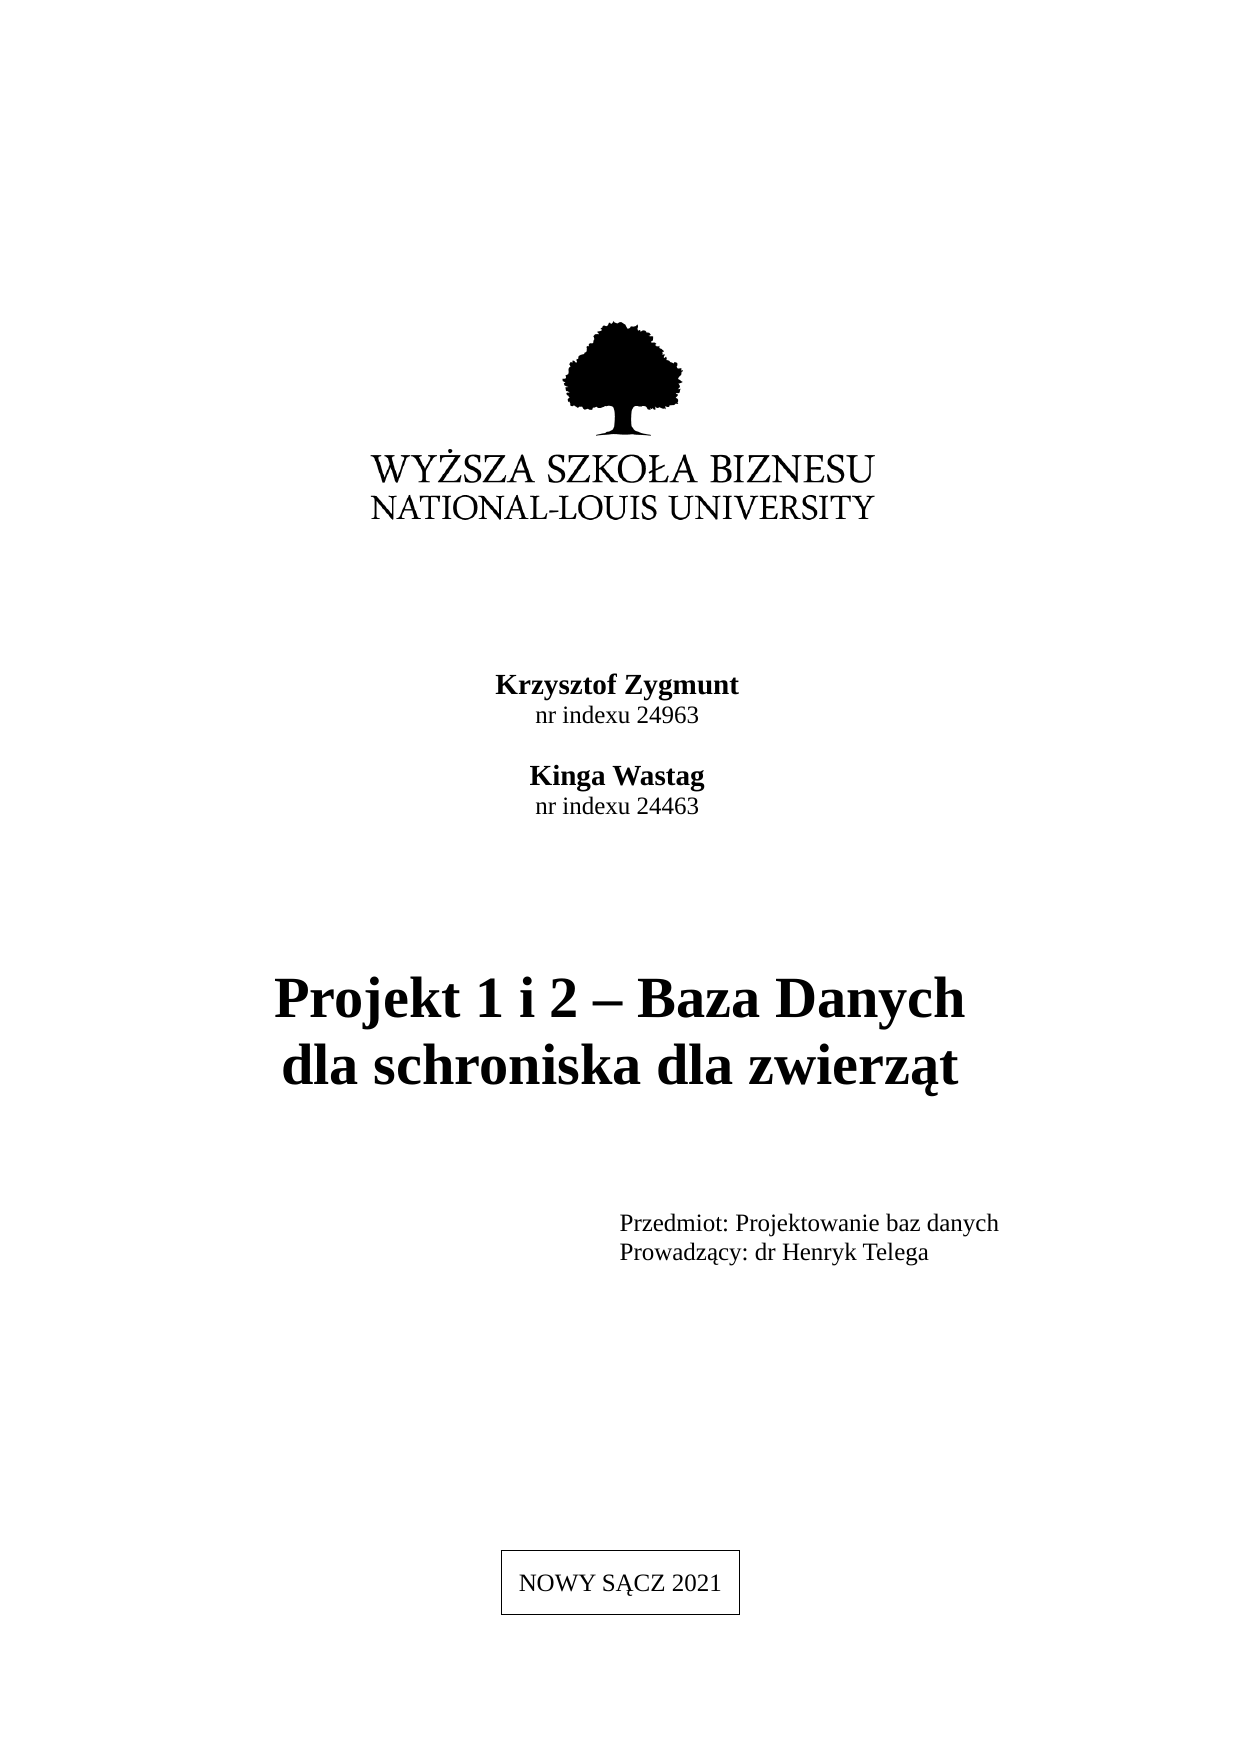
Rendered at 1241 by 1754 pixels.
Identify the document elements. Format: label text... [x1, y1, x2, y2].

text nr indexu 24963 [495, 700, 739, 729]
text Przedmiot: Projektowanie baz danych [619, 1208, 1000, 1237]
text Nowy Sącz 2021 [518, 1568, 722, 1597]
picture [351, 302, 889, 535]
text Prowadzący: dr Henryk Telega [619, 1237, 1000, 1266]
text nr indexu 24463 [495, 791, 739, 820]
text Krzysztof Zygmunt [495, 667, 739, 700]
text Kinga Wastag [495, 758, 739, 791]
text Projekt 1 i 2 – Baza Danych dla schroniska dla zwierząt [274, 963, 966, 1097]
